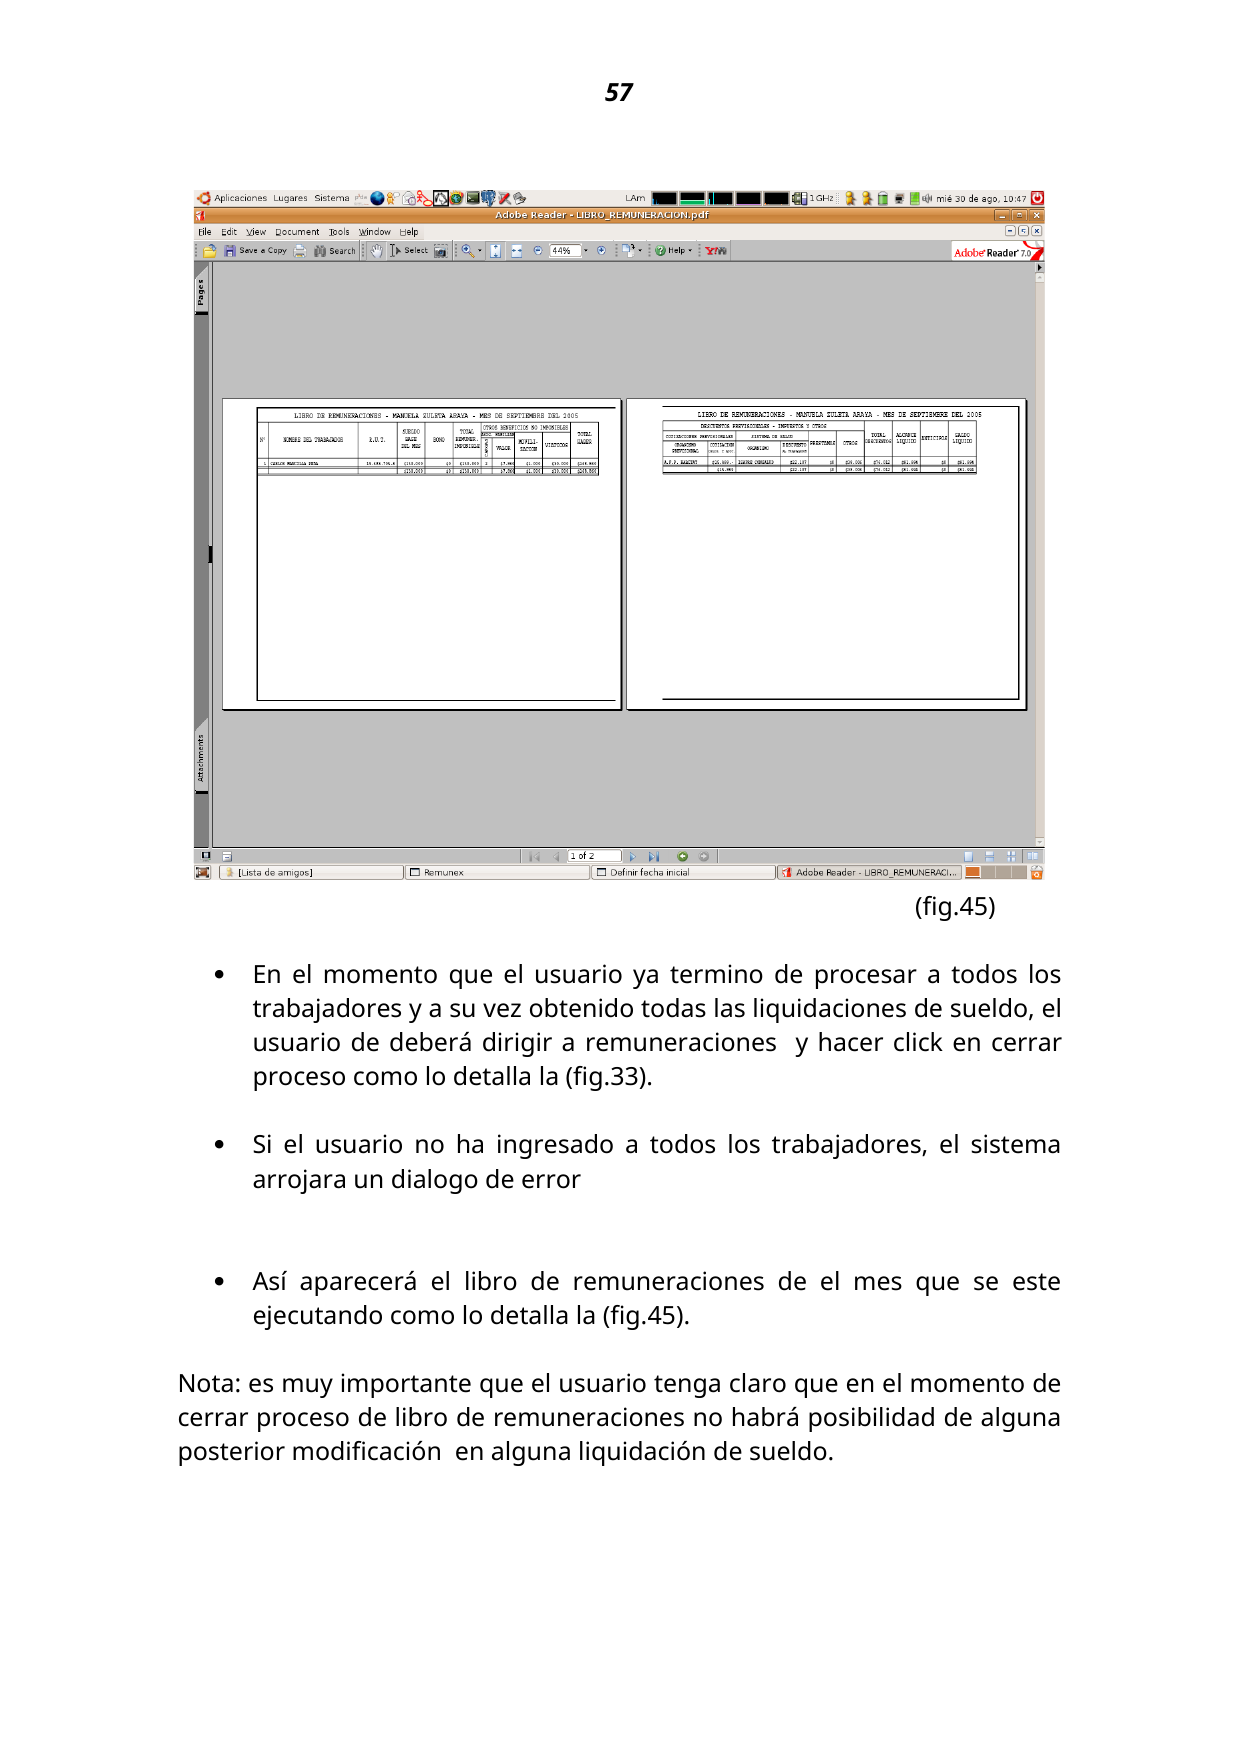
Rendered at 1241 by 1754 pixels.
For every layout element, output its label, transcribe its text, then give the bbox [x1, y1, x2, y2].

text Nota: es muy importante que el usuario tenga claro que en el momento de cerrar proceso de libro de remuneraciones no habrá posibilidad de alguna posterior modificación en alguna liquidación de sueldo. [177, 1366, 1063, 1468]
list Si el usuario no ha ingresado a todos los trabajadores, el sistema arrojara un dialogo de error [215, 1127, 1063, 1195]
text (fig.45) [177, 889, 1063, 923]
list Así aparecerá el libro de remuneraciones de el mes que se este ejecutando como lo detalla la (fig.45). [215, 1263, 1063, 1332]
picture [193, 190, 1045, 880]
list En el momento que el usuario ya termino de procesar a todos los trabajadores y a su vez obtenido todas las liquidaciones de sueldo, el usuario de deberá dirigir a remuneraciones y hacer click en cerrar proceso como lo detalla la (fig.33). [215, 957, 1063, 1093]
